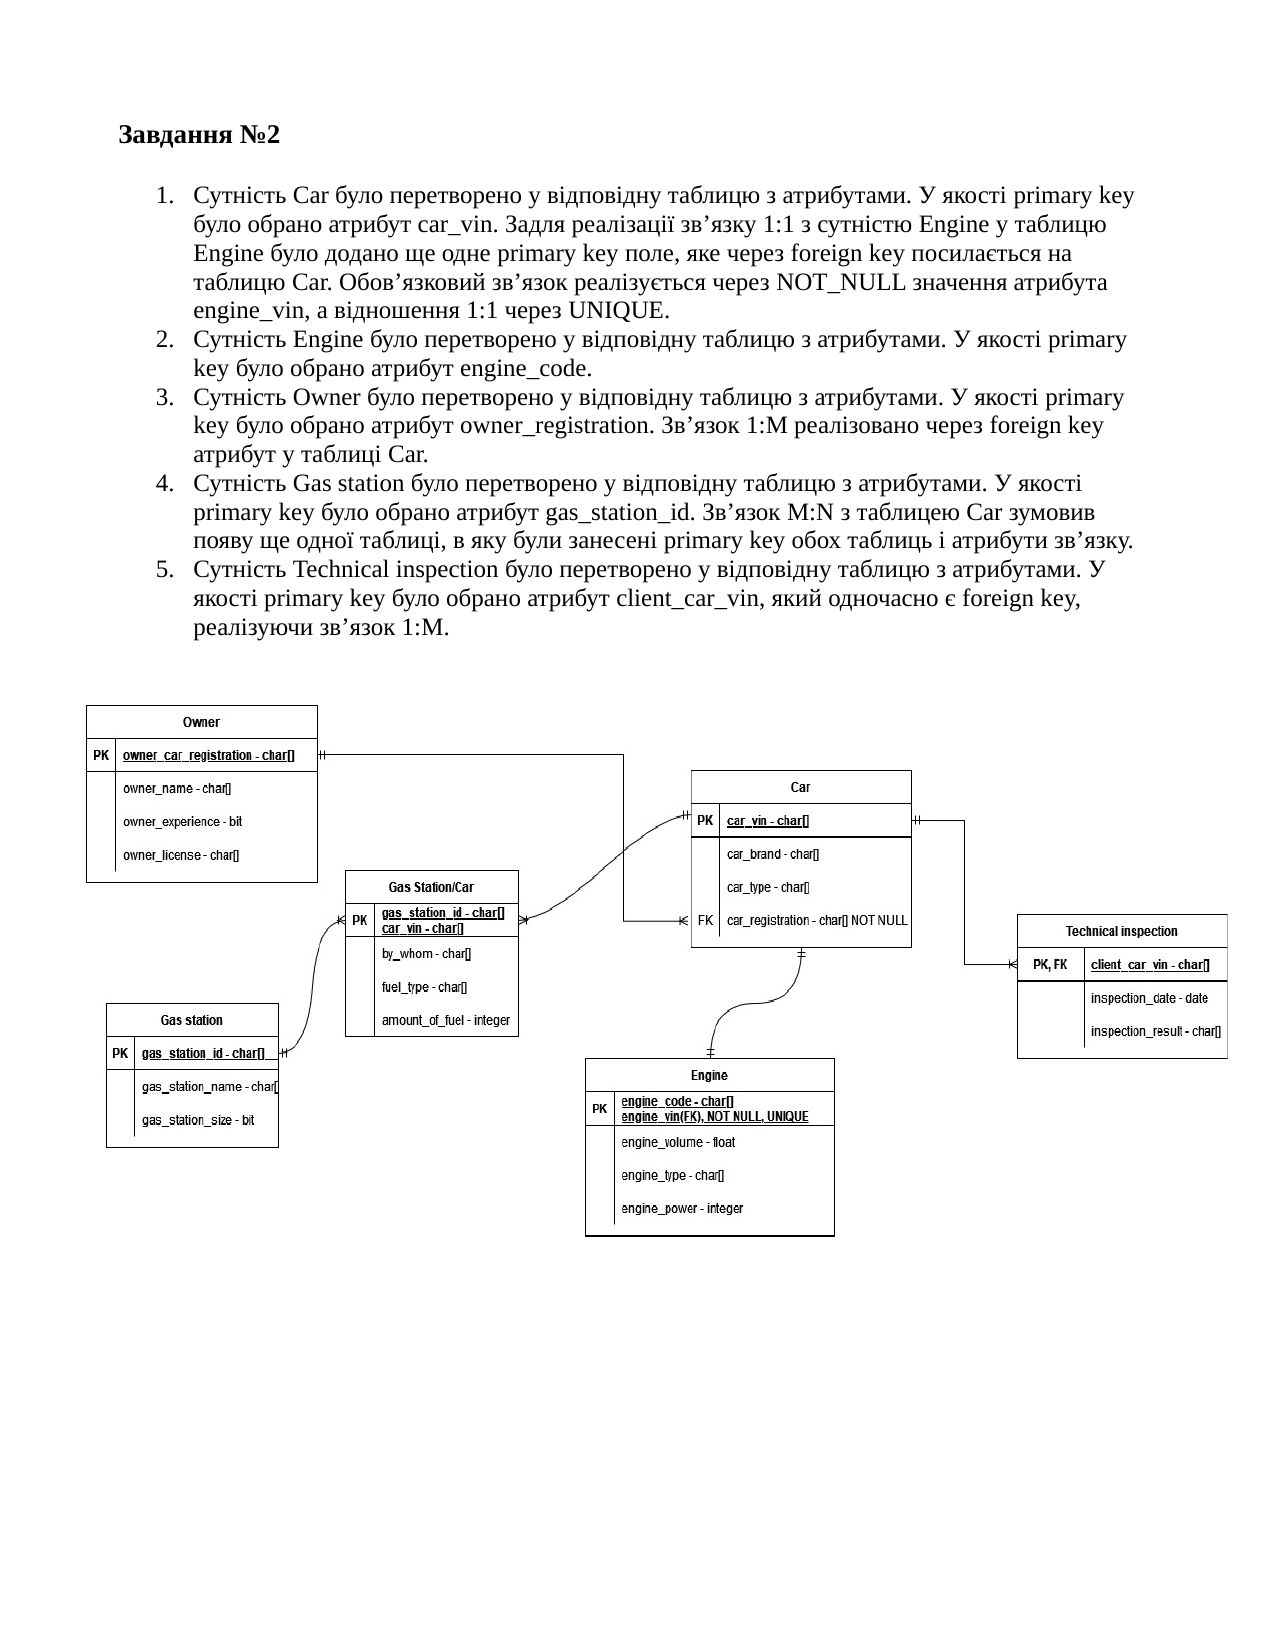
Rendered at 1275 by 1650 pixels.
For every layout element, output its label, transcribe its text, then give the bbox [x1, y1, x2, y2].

picture [86, 705, 1228, 1237]
text Завдання №2 [118, 118, 1157, 149]
list Сутність Technical inspection було перетворено у відповідну таблицю з атрибутами. У якості primary key було обрано атрибут client_car_vin, який одночасно є foreign key, реалізуючи зв’язок 1:M. [156, 554, 1157, 640]
list Сутність Car було перетворено у відповідну таблицю з атрибутами. У якості primary key було обрано атрибут car_vin. Задля реалізації зв’язку 1:1 з сутністю Engine у таблицю Engine було додано ще одне primary key поле, яке через foreign key посилається на таблицю Car. Обов’язковий зв’язок реалізується через NOT_NULL значення атрибута engine_vin, а відношення 1:1 через UNIQUE. [156, 180, 1157, 324]
list Сутність Gas station було перетворено у відповідну таблицю з атрибутами. У якості primary key було обрано атрибут gas_station_id. Зв’язок M:N з таблицею Car зумовив появу ще одної таблиці, в яку були занесені primary key обох таблиць і атрибути зв’язку. [156, 468, 1157, 554]
list Сутність Engine було перетворено у відповідну таблицю з атрибутами. У якості primary key було обрано атрибут engine_code. [156, 324, 1157, 382]
list Сутність Owner було перетворено у відповідну таблицю з атрибутами. У якості primary key було обрано атрибут owner_registration. Зв’язок 1:M реалізовано через foreign key атрибут у таблиці Car. [156, 382, 1157, 468]
